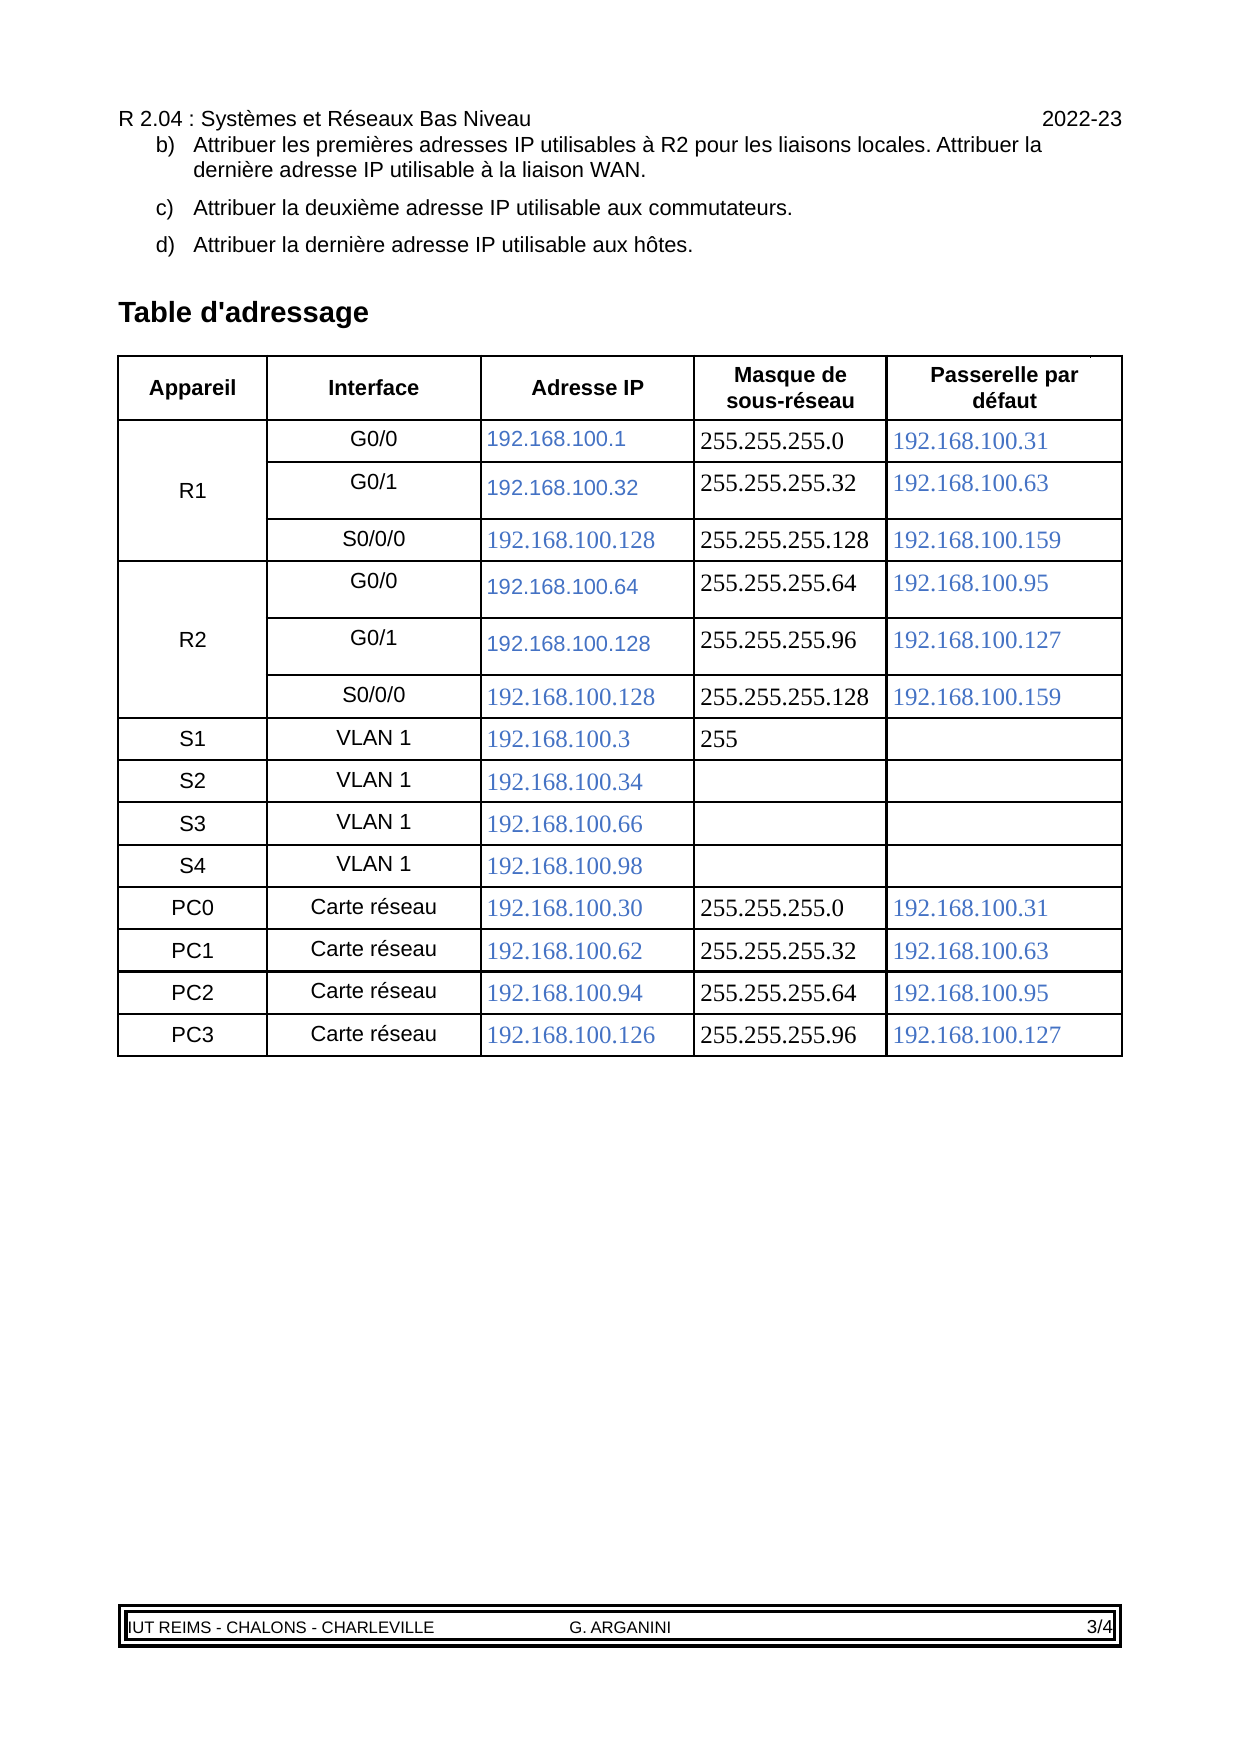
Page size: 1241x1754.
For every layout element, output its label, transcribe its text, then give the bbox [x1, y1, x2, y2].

table_cell G0/1 [268, 619, 480, 674]
table_cell VLAN 1 [268, 803, 480, 843]
table_cell 255.255.255.0 [695, 421, 885, 461]
table_cell Carte réseau [268, 1015, 480, 1055]
table_header Masque de sous-réseau [695, 357, 885, 418]
table_header Interface [268, 357, 480, 418]
table_cell S3 [119, 803, 266, 843]
table_cell 192.168.100.32 [482, 463, 693, 518]
table_cell 192.168.100.62 [482, 930, 693, 970]
table_cell 192.168.100.127 [888, 1015, 1121, 1055]
table_cell PC3 [119, 1015, 266, 1055]
table_cell 192.168.100.63 [888, 930, 1121, 970]
table_cell 192.168.100.127 [888, 619, 1121, 674]
table_cell 192.168.100.95 [888, 562, 1121, 617]
table_cell 255 [695, 719, 885, 759]
table_cell S4 [119, 846, 266, 886]
table_cell G0/1 [268, 463, 480, 518]
table_cell 255.255.255.0 [695, 888, 885, 928]
table_cell 192.168.100.159 [888, 676, 1121, 717]
table_cell PC0 [119, 888, 266, 928]
table_cell 192.168.100.66 [482, 803, 693, 843]
table_cell [888, 803, 1121, 843]
table_cell Carte réseau [268, 888, 480, 928]
table_cell 255.255.255.32 [695, 463, 885, 518]
table_cell R1 [119, 421, 266, 560]
table_cell 192.168.100.128 [482, 619, 693, 674]
table_cell PC1 [119, 930, 266, 970]
table_cell G0/0 [268, 421, 480, 461]
table_cell VLAN 1 [268, 719, 480, 759]
table_cell G0/0 [268, 562, 480, 617]
list Attribuer les premières adresses IP utilisables à R2 pour les liaisons locales. Attribuer la dernière adresse IP utilisable à la liaison WAN. [156, 131, 1122, 182]
table_cell R2 [119, 562, 266, 717]
list Attribuer la dernière adresse IP utilisable aux hôtes. [156, 232, 1122, 257]
table_cell [888, 761, 1121, 801]
table_cell VLAN 1 [268, 761, 480, 801]
table_cell VLAN 1 [268, 846, 480, 886]
table_cell [695, 803, 885, 843]
table_cell 255.255.255.96 [695, 619, 885, 674]
table_cell 192.168.100.1 [482, 421, 693, 461]
table_cell 255.255.255.64 [695, 562, 885, 617]
table_header Appareil [119, 357, 266, 418]
table_cell 192.168.100.34 [482, 761, 693, 801]
table_cell S1 [119, 719, 266, 759]
table_cell Carte réseau [268, 930, 480, 970]
subtitle Table d'adressage [118, 295, 1122, 328]
table_cell 255.255.255.128 [695, 520, 885, 560]
list Attribuer la deuxième adresse IP utilisable aux commutateurs. [156, 194, 1122, 219]
table_cell [888, 719, 1121, 759]
table_cell 255.255.255.128 [695, 676, 885, 717]
table_cell 192.168.100.30 [482, 888, 693, 928]
table_cell 192.168.100.95 [888, 973, 1121, 1013]
table_cell 192.168.100.31 [888, 421, 1121, 461]
table_cell S0/0/0 [268, 520, 480, 560]
table_cell 255.255.255.64 [695, 973, 885, 1013]
table_header Adresse IP [482, 357, 693, 418]
table_cell 192.168.100.126 [482, 1015, 693, 1055]
table_cell [695, 761, 885, 801]
table_cell PC2 [119, 973, 266, 1013]
table_cell Carte réseau [268, 973, 480, 1013]
table_cell [888, 846, 1121, 886]
table_cell 192.168.100.98 [482, 846, 693, 886]
table_cell 192.168.100.63 [888, 463, 1121, 518]
table_cell 192.168.100.94 [482, 973, 693, 1013]
table_cell [695, 846, 885, 886]
table_cell 192.168.100.31 [888, 888, 1121, 928]
table_cell 192.168.100.128 [482, 520, 693, 560]
table_cell 192.168.100.128 [482, 676, 693, 717]
table_header Passerelle par défaut [888, 357, 1121, 418]
table_cell S0/0/0 [268, 676, 480, 717]
table_cell 255.255.255.96 [695, 1015, 885, 1055]
table_cell 192.168.100.3 [482, 719, 693, 759]
table_cell S2 [119, 761, 266, 801]
table_cell 192.168.100.159 [888, 520, 1121, 560]
table_cell 192.168.100.64 [482, 562, 693, 617]
table_cell 255.255.255.32 [695, 930, 885, 970]
